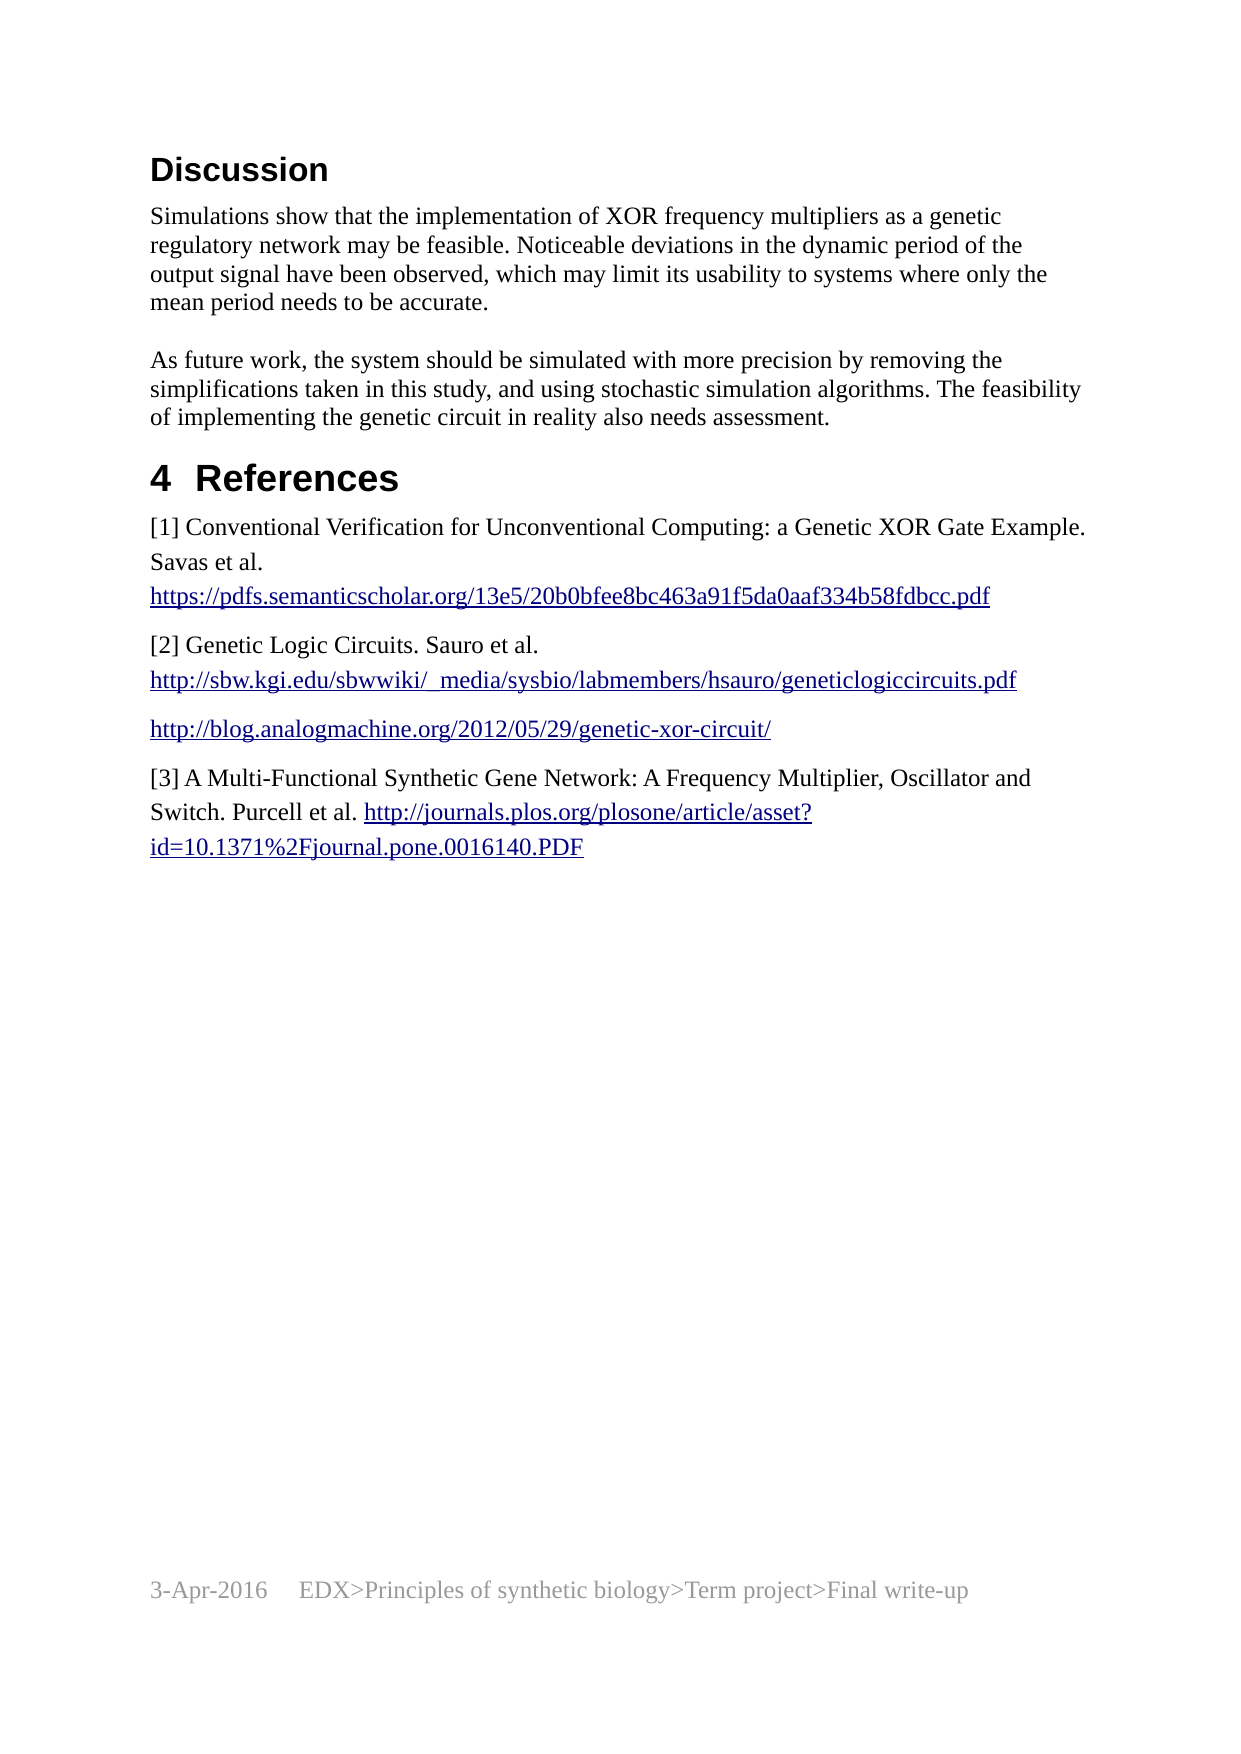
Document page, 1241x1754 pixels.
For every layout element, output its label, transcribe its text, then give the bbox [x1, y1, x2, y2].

subtitle Discussion [150, 150, 1091, 189]
subtitle References [150, 456, 1091, 500]
text http://blog.analogmachine.org/2012/05/29/genetic-xor-circuit/ [150, 714, 1091, 743]
text Simulations show that the implementation of XOR frequency multipliers as a genetic regulatory network may be feasible. Noticeable deviations in the dynamic period of the output signal have been observed, which may limit its usability to systems where only the mean period needs to be accurate. [150, 201, 1091, 316]
text As future work, the system should be simulated with more precision by removing the simplifications taken in this study, and using stochastic simulation algorithms. The feasibility of implementing the genetic circuit in reality also needs assessment. [150, 345, 1091, 431]
text [2] Genetic Logic Circuits. Sauro et al. http://sbw.kgi.edu/sbwwiki/_media/sysbio/labmembers/hsauro/geneticlogiccircuits.pdf [150, 630, 1091, 693]
text [3] A Multi-Functional Synthetic Gene Network: A Frequency Multiplier, Oscillator and Switch. Purcell et al. http://journals.plos.org/plosone/article/asset?id=10.1371%2Fjournal.pone.0016140.PDF [150, 763, 1091, 861]
text [1] Conventional Verification for Unconventional Computing: a Genetic XOR Gate Example. Savas et al. https://pdfs.semanticscholar.org/13e5/20b0bfee8bc463a91f5da0aaf334b58fdbcc.pdf [150, 512, 1091, 610]
